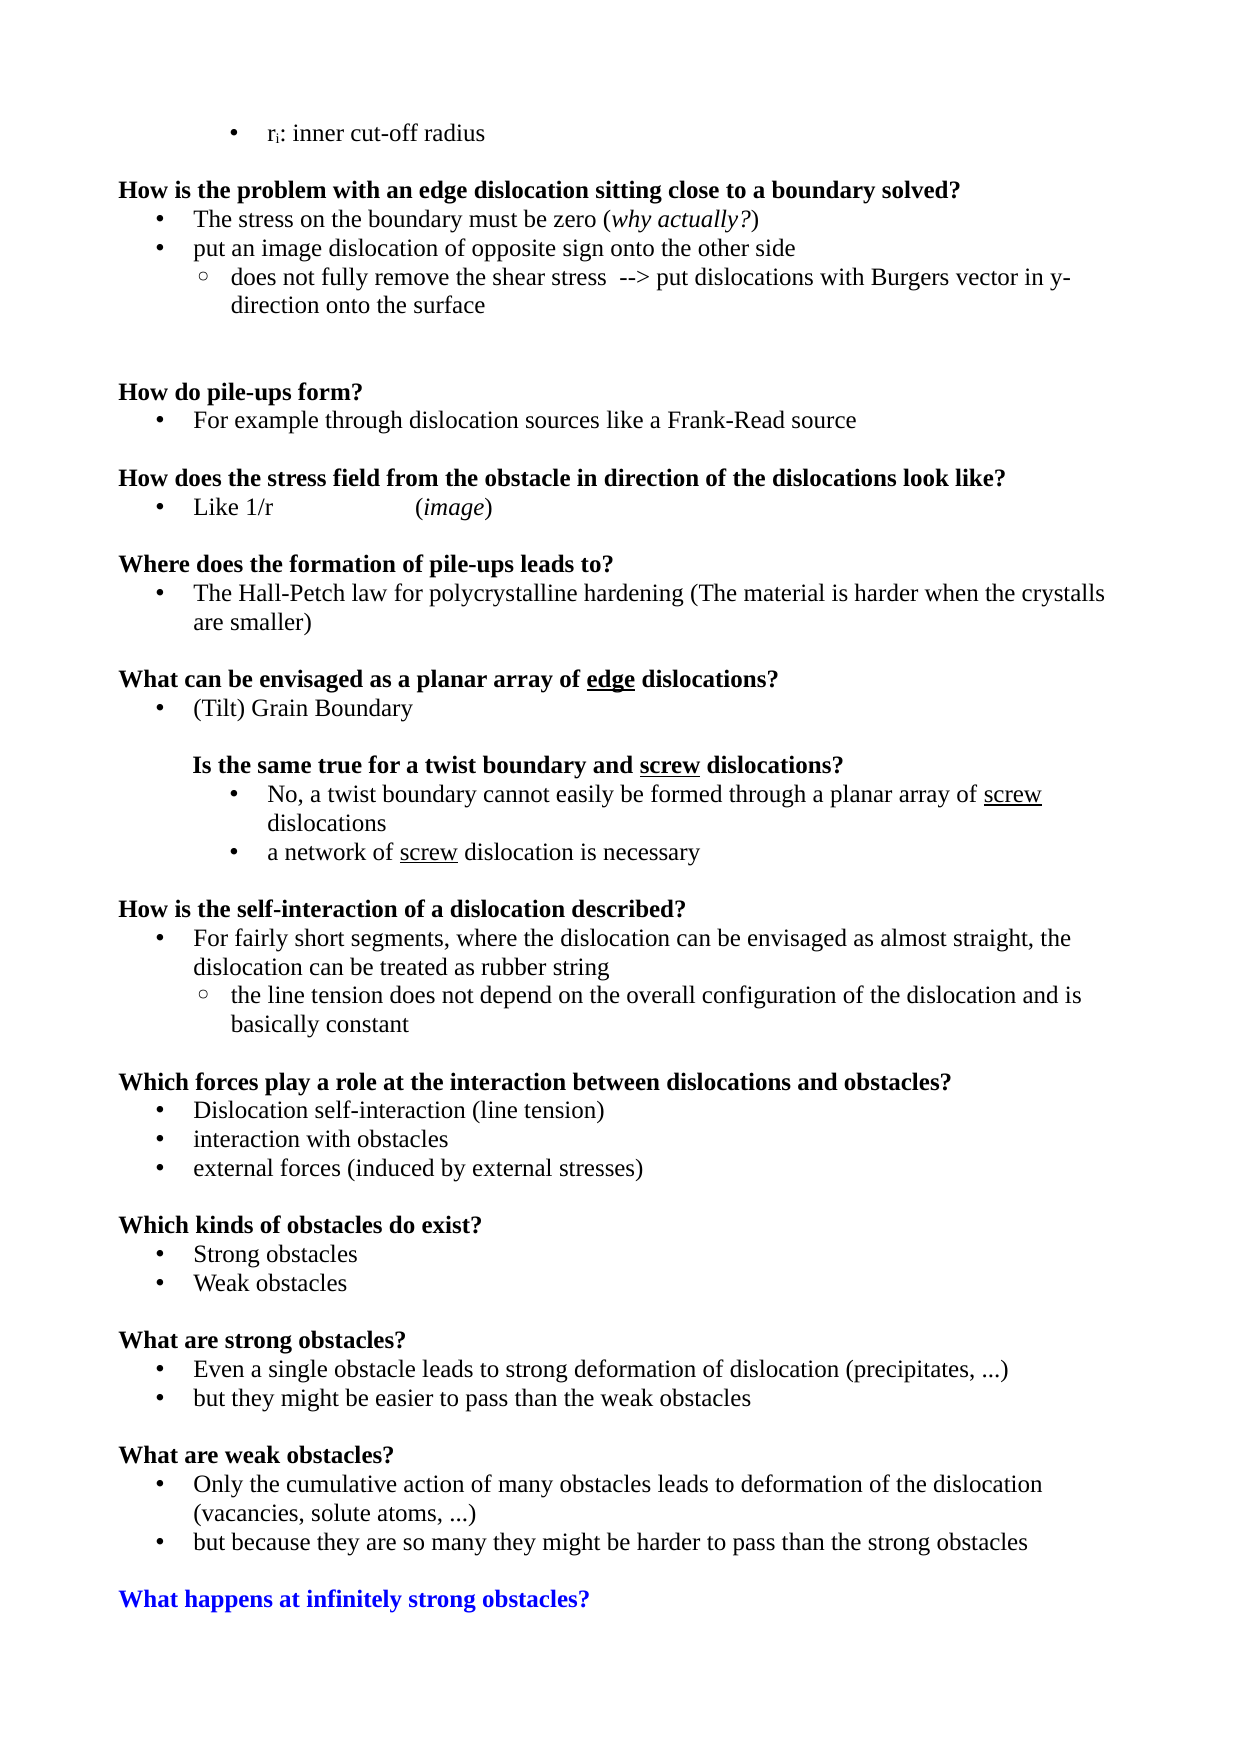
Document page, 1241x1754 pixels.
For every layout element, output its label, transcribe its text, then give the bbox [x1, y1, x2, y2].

list The stress on the boundary must be zero (why actually?) [156, 204, 1122, 233]
list does not fully remove the shear stress --> put dislocations with Burgers vector in y-direction onto the surface [193, 262, 1122, 319]
text Where does the formation of pile-ups leads to? [118, 549, 1122, 578]
text How do pile-ups form? [118, 377, 1122, 406]
text Which forces play a role at the interaction between dislocations and obstacles? [118, 1067, 1122, 1096]
list For fairly short segments, where the dislocation can be envisaged as almost straight, the dislocation can be treated as rubber string [156, 923, 1122, 981]
text Which kinds of obstacles do exist? [118, 1211, 1122, 1239]
list For example through dislocation sources like a Frank-Read source [156, 406, 1122, 434]
list but because they are so many they might be harder to pass than the strong obstacles [156, 1527, 1122, 1556]
text How is the self-interaction of a dislocation described? [118, 894, 1122, 923]
text What are strong obstacles? [118, 1326, 1122, 1354]
text How does the stress field from the obstacle in direction of the dislocations look like? [118, 463, 1122, 492]
list the line tension does not depend on the overall configuration of the dislocation and is basically constant [193, 981, 1122, 1038]
list The Hall-Petch law for polycrystalline hardening (The material is harder when the crystalls are smaller) [156, 578, 1122, 636]
list Like 1/r (image) [156, 492, 1122, 521]
text What are weak obstacles? [118, 1441, 1122, 1469]
list No, a twist boundary cannot easily be formed through a planar array of screw dislocations [229, 779, 1122, 837]
list but they might be easier to pass than the weak obstacles [156, 1383, 1122, 1412]
text What can be envisaged as a planar array of edge dislocations? [118, 664, 1122, 693]
list (Tilt) Grain Boundary [156, 693, 1122, 722]
list Strong obstacles [156, 1239, 1122, 1268]
list a network of screw dislocation is necessary [229, 837, 1122, 866]
text Is the same true for a twist boundary and screw dislocations? [118, 751, 1122, 779]
list Dislocation self-interaction (line tension) [156, 1096, 1122, 1124]
list Weak obstacles [156, 1268, 1122, 1297]
text How is the problem with an edge dislocation sitting close to a boundary solved? [118, 176, 1122, 204]
list interaction with obstacles [156, 1124, 1122, 1153]
list external forces (induced by external stresses) [156, 1153, 1122, 1182]
list Even a single obstacle leads to strong deformation of dislocation (precipitates, ...) [156, 1354, 1122, 1383]
list Only the cumulative action of many obstacles leads to deformation of the dislocation (vacancies, solute atoms, ...) [156, 1469, 1122, 1527]
list put an image dislocation of opposite sign onto the other side [156, 233, 1122, 262]
list ri: inner cut-off radius [229, 118, 1122, 147]
text What happens at infinitely strong obstacles? [118, 1584, 1122, 1613]
